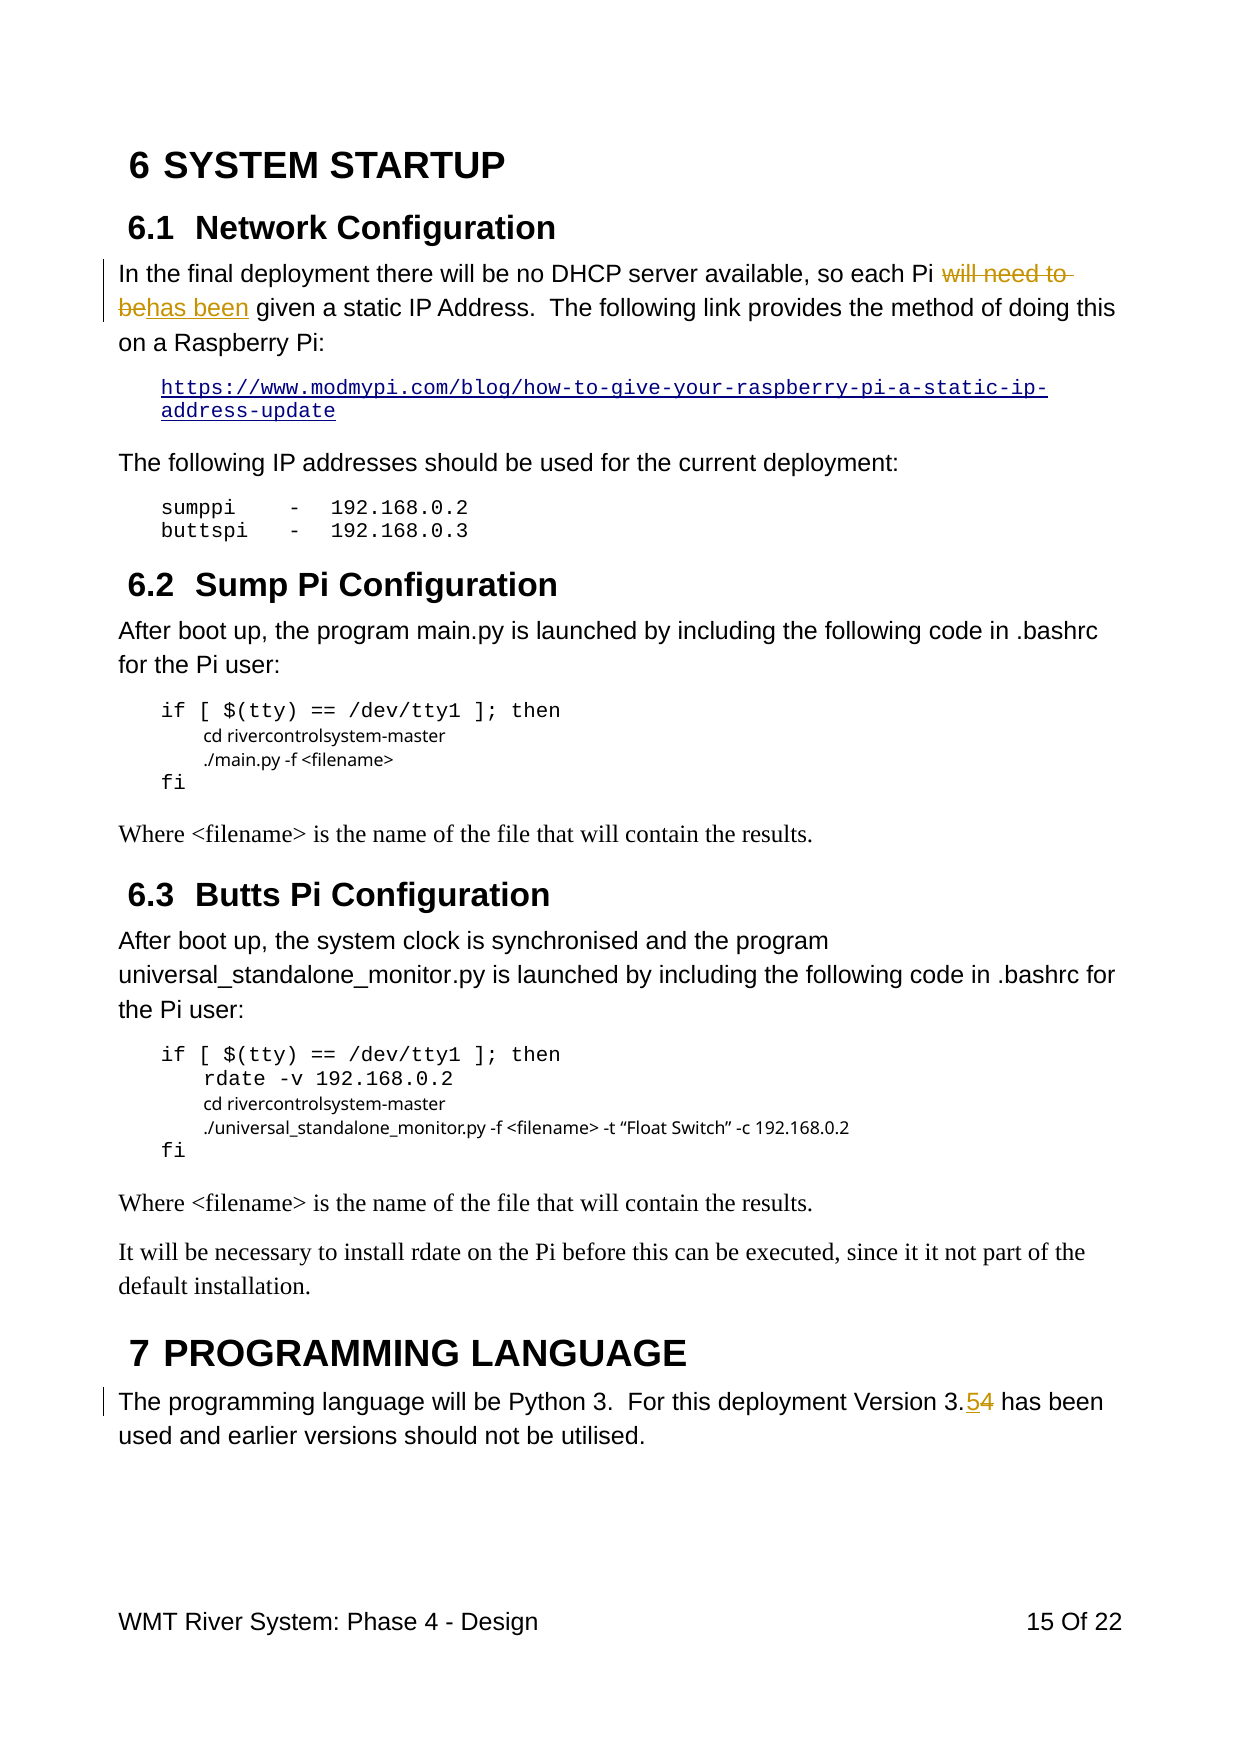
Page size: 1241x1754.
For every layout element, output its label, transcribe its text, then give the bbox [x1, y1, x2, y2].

text cd rivercontrolsystem-master ./main.py -f <filename> [161, 723, 1122, 772]
text sumppi - 192.168.0.2 [161, 497, 1122, 520]
text It will be necessary to install rdate on the Pi before this can be executed, since it it not part of the default installation. [118, 1237, 1122, 1300]
text The programming language will be Python 3. For this deployment Version 3.5 has been used and earlier versions should not be utilised. [118, 1387, 1122, 1450]
text fi [161, 1140, 1122, 1164]
text After boot up, the program main.py is launched by including the following code in .bashrc for the Pi user: [118, 616, 1122, 679]
text buttspi - 192.168.0.3 [161, 520, 1122, 544]
subtitle Sump Pi Configuration [118, 565, 1122, 603]
text The following IP addresses should be used for the current deployment: [118, 448, 1122, 476]
text After boot up, the system clock is synchronised and the program universal_standalone_monitor.py is launched by including the following code in .bashrc for the Pi user: [118, 926, 1122, 1024]
subtitle SYSTEM STARTUP [118, 143, 1122, 187]
subtitle Network Configuration [118, 208, 1122, 246]
text Where <filename> is the name of the file that will contain the results. [118, 819, 1122, 848]
text Where <filename> is the name of the file that will contain the results. [118, 1188, 1122, 1216]
text if [ $(tty) == /dev/tty1 ]; then [161, 699, 1122, 723]
subtitle Butts Pi Configuration [118, 875, 1122, 913]
text if [ $(tty) == /dev/tty1 ]; then [161, 1044, 1122, 1068]
text In the final deployment there will be no DHCP server available, so each Pi has been given a static IP Address. The following link provides the method of doing this on a Raspberry Pi: [118, 259, 1122, 356]
text fi [161, 772, 1122, 796]
subtitle PROGRAMMING LANGUAGE [118, 1331, 1122, 1374]
text cd rivercontrolsystem-master ./universal_standalone_monitor.py -f <filename> -t “Float Switch” -c 192.168.0.2 [161, 1091, 1122, 1140]
text rdate -v 192.168.0.2 [161, 1068, 1122, 1091]
text https://www.modmypi.com/blog/how-to-give-your-raspberry-pi-a-static-ip-address-update [161, 377, 1122, 424]
